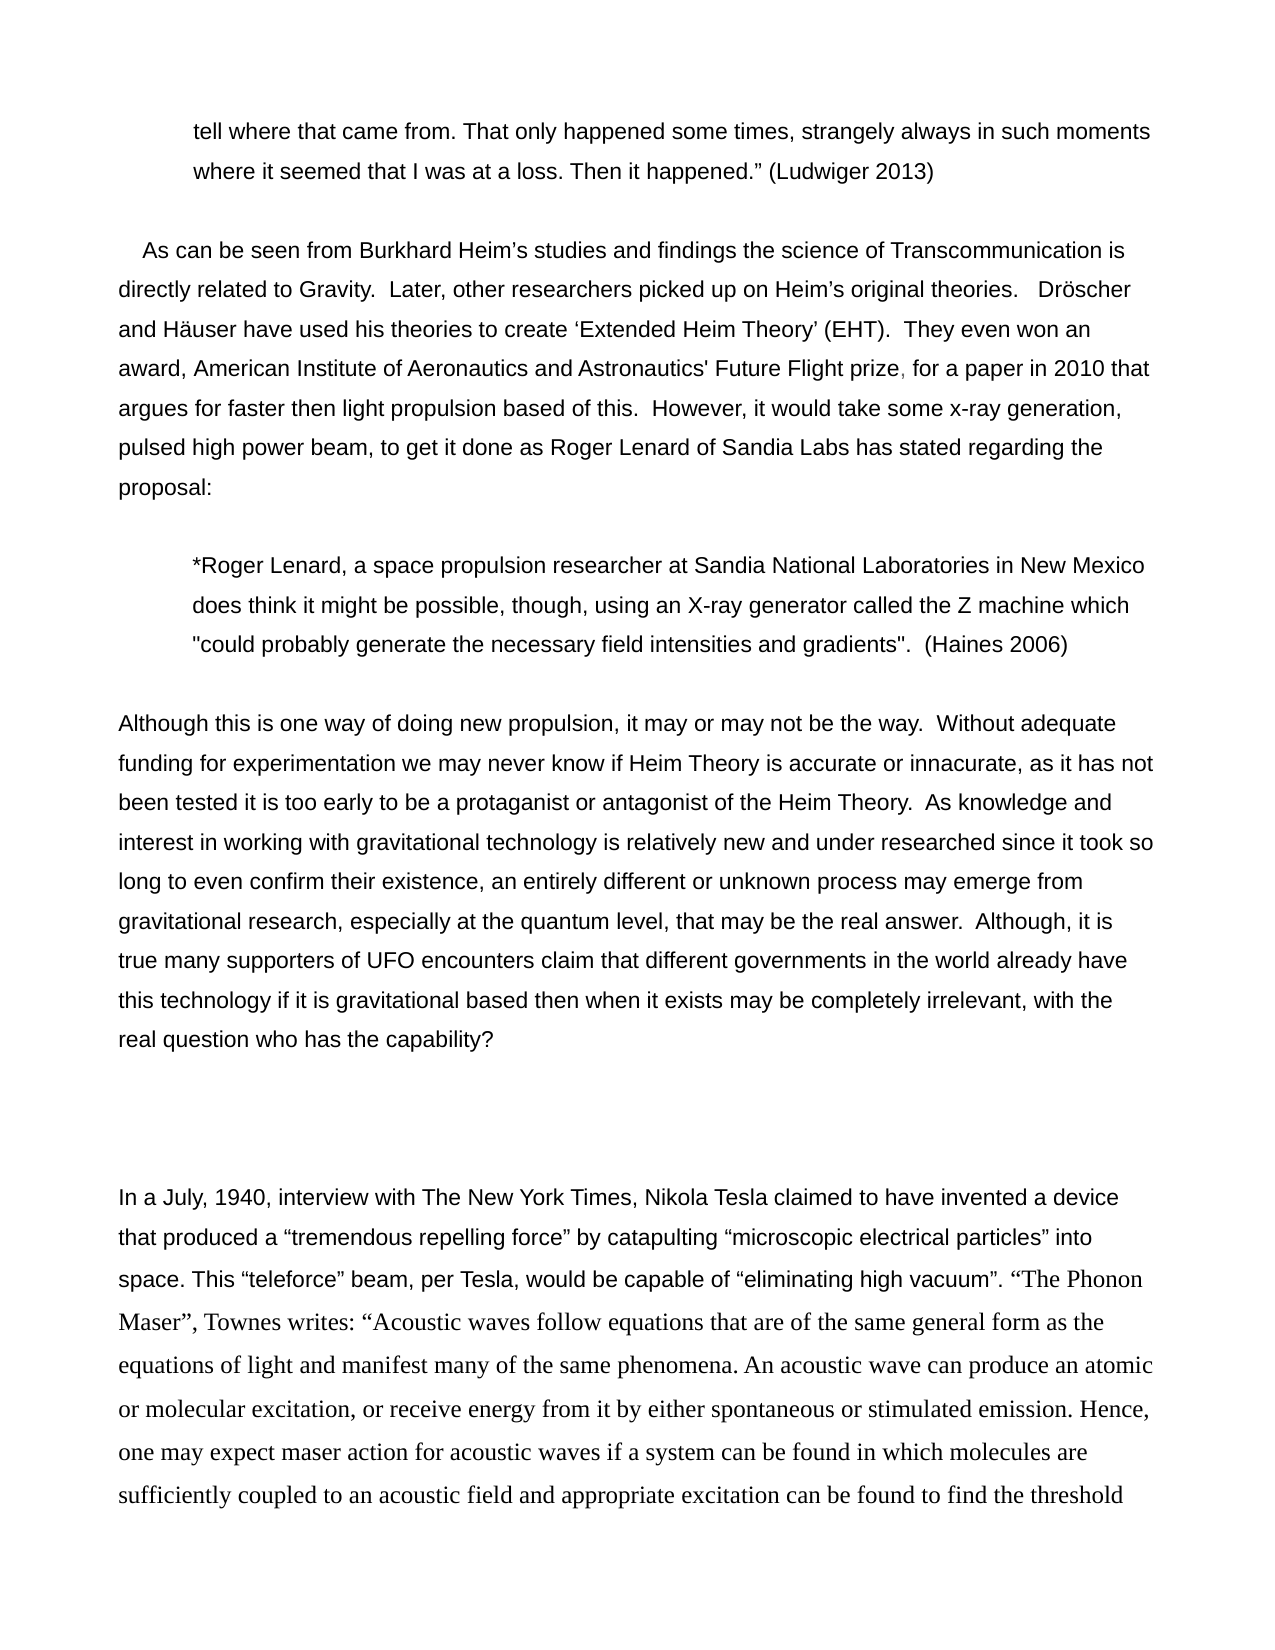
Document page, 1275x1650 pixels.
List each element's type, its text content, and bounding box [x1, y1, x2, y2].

text tell where that came from. That only happened some times, strangely always in such moments where it seemed that I was at a loss. Then it happened.” (Ludwiger 2013) [193, 118, 1157, 184]
text In a July, 1940, interview with The New York Times, Nikola Tesla claimed to have invented a device that produced a “tremendous repelling force” by catapulting “microscopic electrical particles” into space. This “teleforce” beam, per Tesla, would be capable of “eliminating high vacuum”. “The Phonon Maser”, Townes writes: “Acoustic waves follow equations that are of the same general form as the equations of light and manifest many of the same phenomena. An acoustic wave can produce an atomic or molecular excitation, or receive energy from it by either spontaneous or stimulated emission. Hence, one may expect maser action for acoustic waves if a system can be found in which molecules are sufficiently coupled to an acoustic field and appropriate excitation can be found to find the threshold [118, 1184, 1157, 1509]
text *Roger Lenard, a space propulsion researcher at Sandia National Laboratories in New Mexico does think it might be possible, though, using an X-ray generator called the Z machine which "could probably generate the necessary field intensities and gradients". (Haines 2006) [192, 552, 1157, 658]
text As can be seen from Burkhard Heim’s studies and findings the science of Transcommunication is directly related to Gravity. Later, other researchers picked up on Heim’s original theories. Dröscher and Häuser have used his theories to create ‘Extended Heim Theory’ (EHT). They even won an award, American Institute of Aeronautics and Astronautics' Future Flight prize, for a paper in 2010 that argues for faster then light propulsion based of this. However, it would take some x-ray generation, pulsed high power beam, to get it done as Roger Lenard of Sandia Labs has stated regarding the proposal: [118, 237, 1157, 500]
text Although this is one way of doing new propulsion, it may or may not be the way. Without adequate funding for experimentation we may never know if Heim Theory is accurate or innacurate, as it has not been tested it is too early to be a protaganist or antagonist of the Heim Theory. As knowledge and interest in working with gravitational technology is relatively new and under researched since it took so long to even confirm their existence, an entirely different or unknown process may emerge from gravitational research, especially at the quantum level, that may be the real answer. Although, it is true many supporters of UFO encounters claim that different governments in the world already have this technology if it is gravitational based then when it exists may be completely irrelevant, with the real question who has the capability? [118, 710, 1157, 1052]
